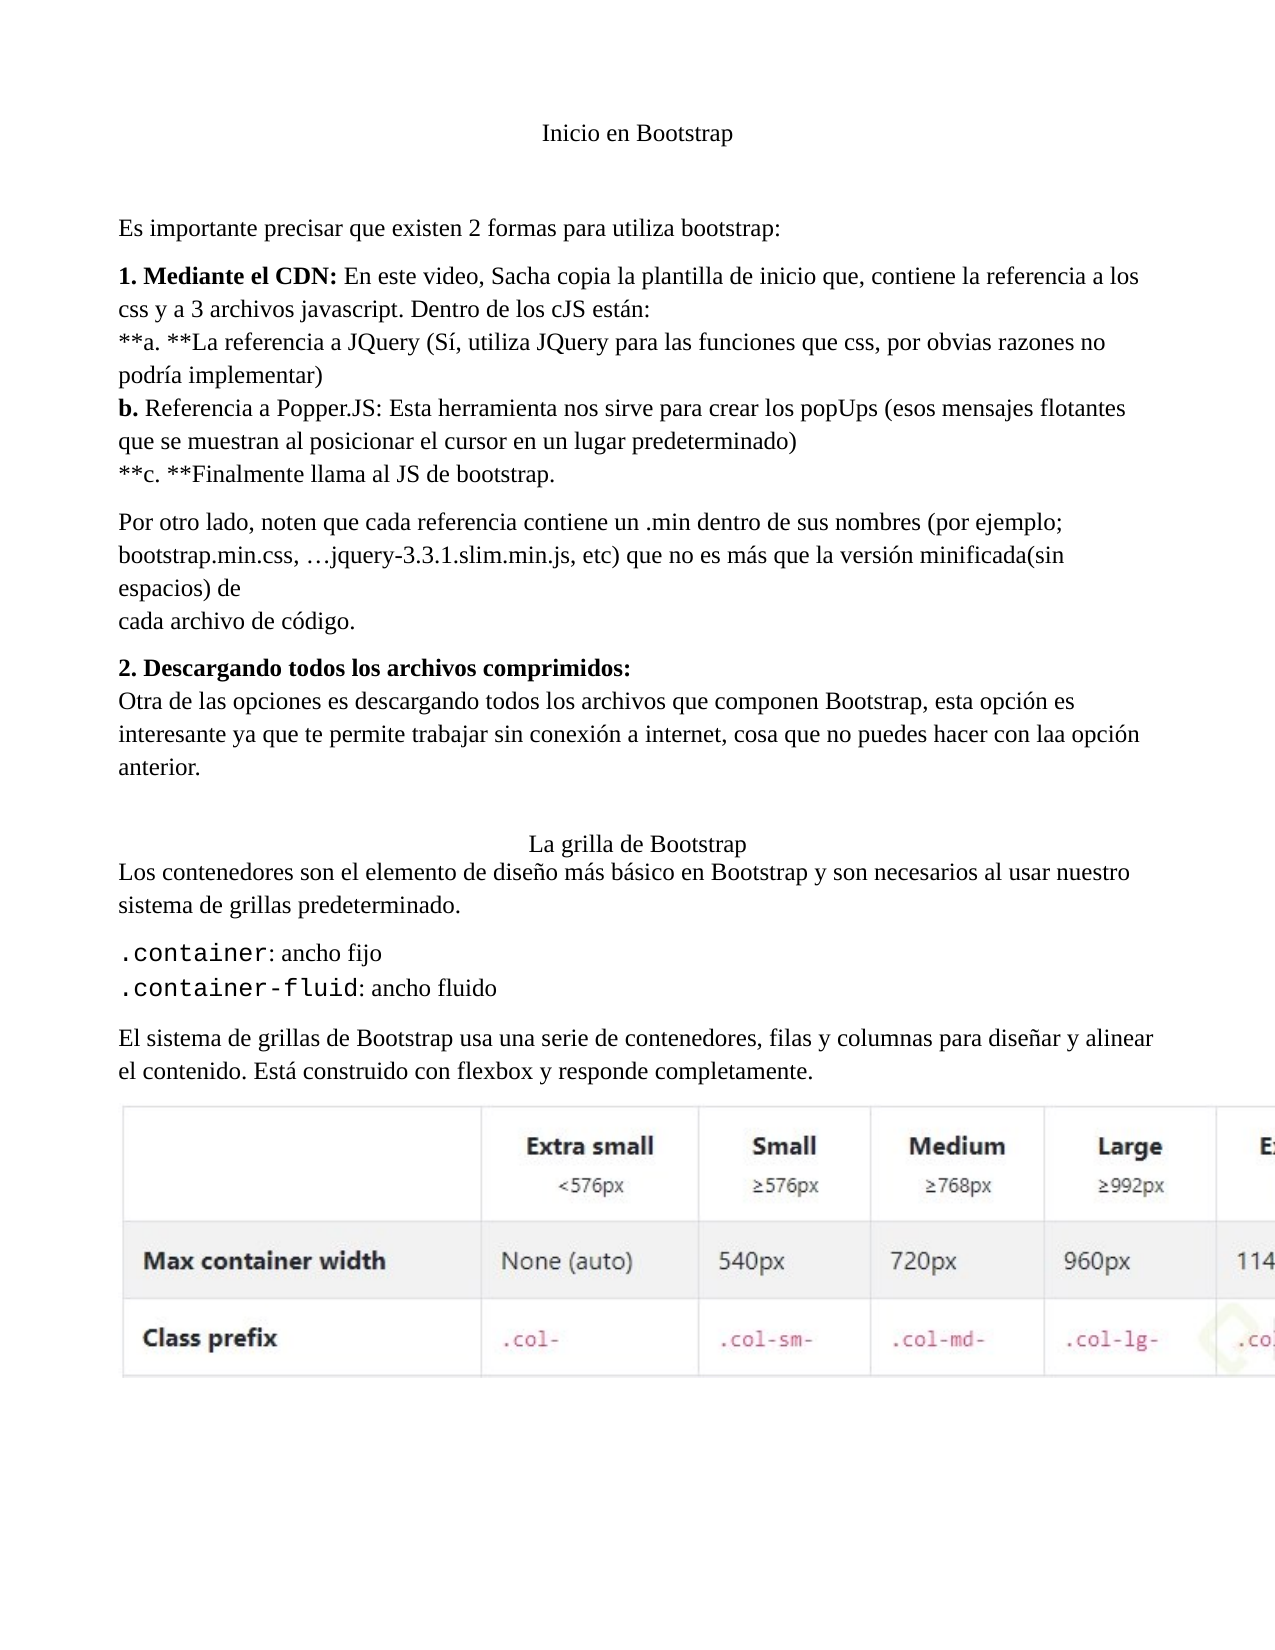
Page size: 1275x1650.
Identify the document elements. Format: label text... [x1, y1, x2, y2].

text Los contenedores son el elemento de diseño más básico en Bootstrap y son necesarios al usar nuestro sistema de grillas predeterminado. [118, 857, 1157, 919]
text 1. Mediante el CDN: En este video, Sacha copia la plantilla de inicio que, contiene la referencia a los css y a 3 archivos javascript. Dentro de los cJS están: **a. **La referencia a JQuery (Sí, utiliza JQuery para las funciones que css, por obvias razones no podría implementar) b. Referencia a Popper.JS: Esta herramienta nos sirve para crear los popUps (esos mensajes flotantes que se muestran al posicionar el cursor en un lugar predeterminado) **c. **Finalmente llama al JS de bootstrap. [118, 261, 1157, 488]
picture [118, 1103, 1275, 1378]
text Inicio en Bootstrap [118, 118, 1157, 147]
text .container: ancho fijo .container-fluid: ancho fluido [118, 938, 1157, 1004]
text Por otro lado, noten que cada referencia contiene un .min dentro de sus nombres (por ejemplo; bootstrap.min.css, …jquery-3.3.1.slim.min.js, etc) que no es más que la versión minificada(sin espacios) de cada archivo de código. [118, 507, 1157, 634]
text El sistema de grillas de Bootstrap usa una serie de contenedores, filas y columnas para diseñar y alinear el contenido. Está construido con flexbox y responde completamente. [118, 1023, 1157, 1085]
text Es importante precisar que existen 2 formas para utiliza bootstrap: [118, 213, 1157, 242]
text La grilla de Bootstrap [118, 829, 1157, 857]
text 2. Descargando todos los archivos comprimidos: Otra de las opciones es descargando todos los archivos que componen Bootstrap, esta opción es interesante ya que te permite trabajar sin conexión a internet, cosa que no puedes hacer con laa opción anterior. [118, 653, 1157, 781]
